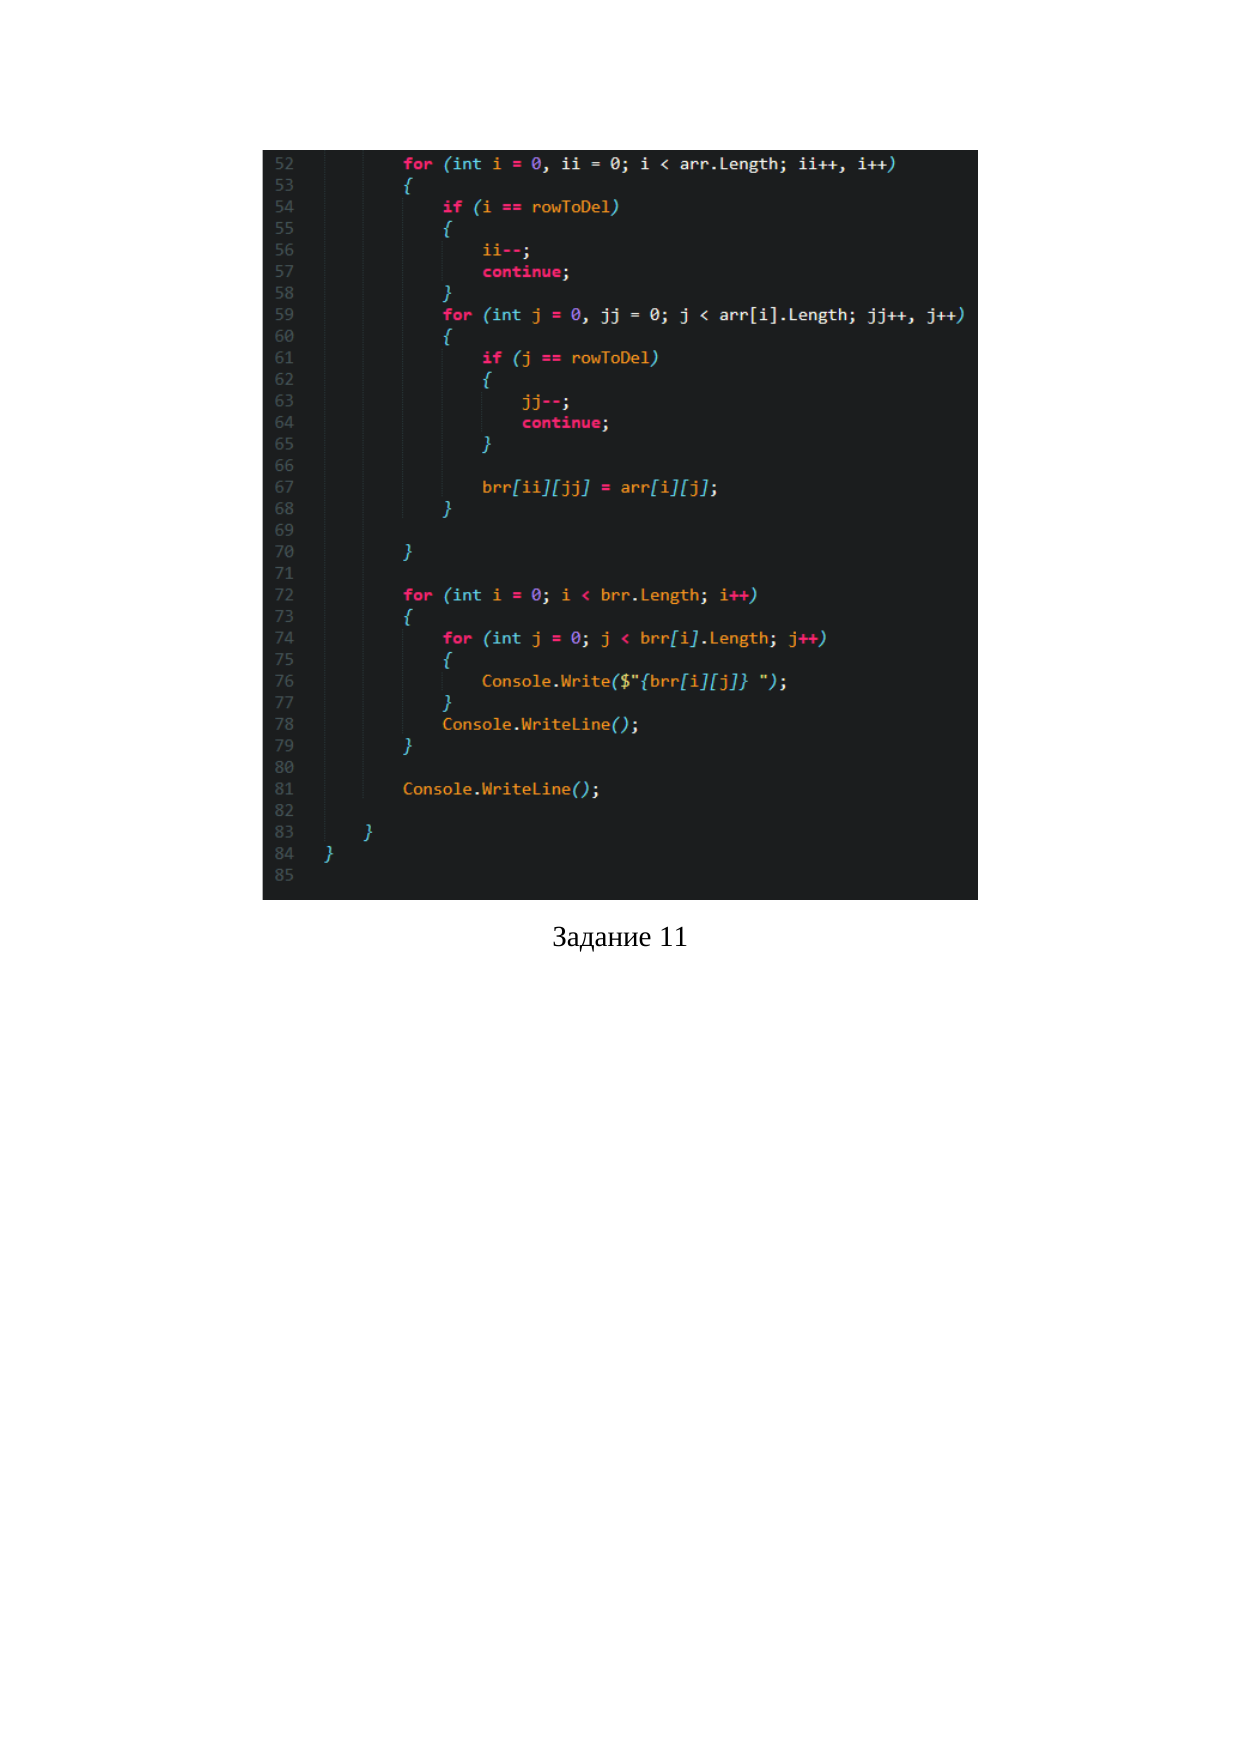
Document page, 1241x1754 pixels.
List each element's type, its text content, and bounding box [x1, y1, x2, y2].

picture [262, 150, 978, 900]
text Задание 11 [150, 919, 1090, 952]
